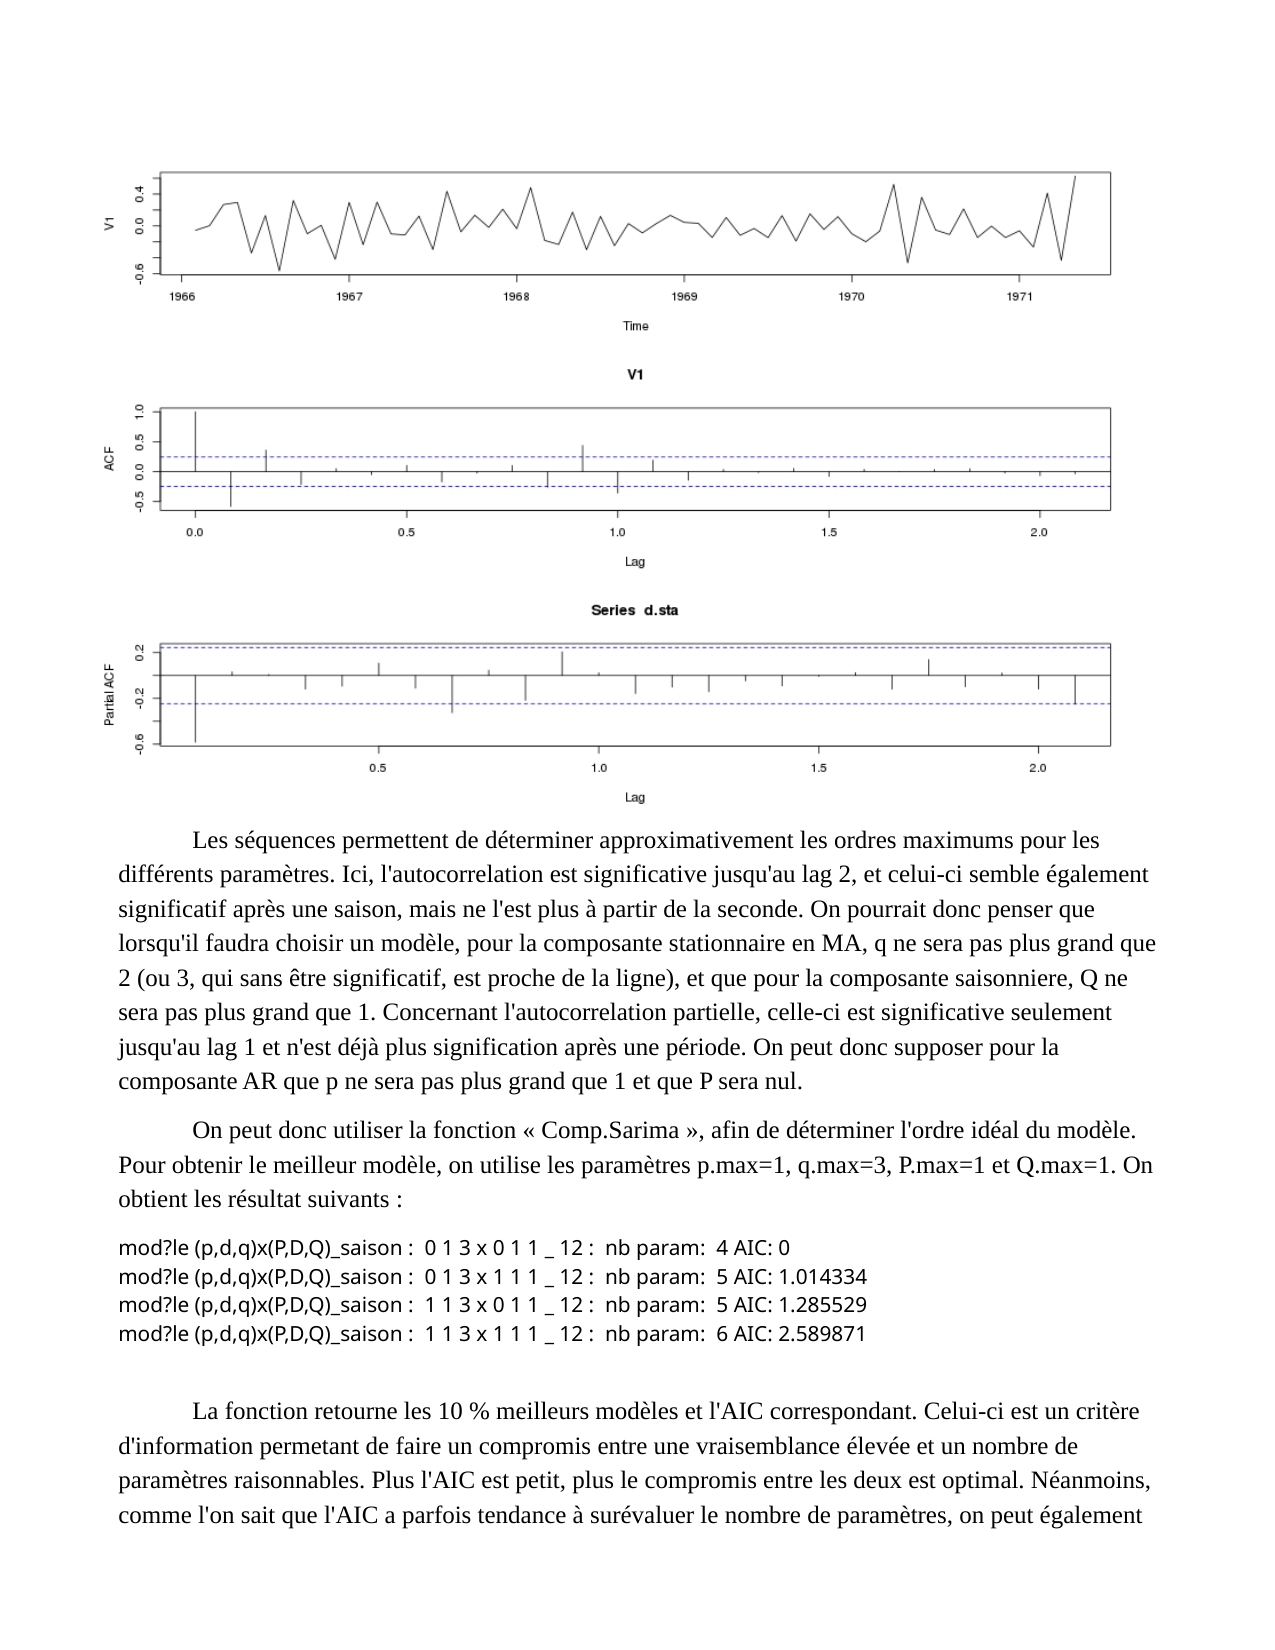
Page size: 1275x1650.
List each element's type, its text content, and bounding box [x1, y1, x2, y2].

text mod?le (p,d,q)x(P,D,Q)_saison : 0 1 3 x 0 1 1 _ 12 : nb param: 4 AIC: 0 [118, 1233, 1157, 1262]
text On peut donc utiliser la fonction « Comp.Sarima », afin de déterminer l'ordre idéal du modèle. Pour obtenir le meilleur modèle, on utilise les paramètres p.max=1, q.max=3, P.max=1 et Q.max=1. On obtient les résultat suivants : [118, 1115, 1157, 1213]
text mod?le (p,d,q)x(P,D,Q)_saison : 1 1 3 x 0 1 1 _ 12 : nb param: 5 AIC: 1.285529 [118, 1290, 1157, 1319]
text Les séquences permettent de déterminer approximativement les ordres maximums pour les différents paramètres. Ici, l'autocorrelation est significative jusqu'au lag 2, et celui-ci semble également significatif après une saison, mais ne l'est plus à partir de la seconde. On pourrait donc penser que lorsqu'il faudra choisir un modèle, pour la composante stationnaire en MA, q ne sera pas plus grand que 2 (ou 3, qui sans être significatif, est proche de la ligne), et que pour la composante saisonniere, Q ne sera pas plus grand que 1. Concernant l'autocorrelation partielle, celle-ci est significative seulement jusqu'au lag 1 et n'est déjà plus signification après une période. On peut donc supposer pour la composante AR que p ne sera pas plus grand que 1 et que P sera nul. [118, 118, 1157, 1095]
picture [101, 113, 1141, 820]
text La fonction retourne les 10 % meilleurs modèles et l'AIC correspondant. Celui-ci est un critère d'information permetant de faire un compromis entre une vraisemblance élevée et un nombre de paramètres raisonnables. Plus l'AIC est petit, plus le compromis entre les deux est optimal. Néanmoins, comme l'on sait que l'AIC a parfois tendance à surévaluer le nombre de paramètres, on peut également [118, 1396, 1157, 1528]
text mod?le (p,d,q)x(P,D,Q)_saison : 1 1 3 x 1 1 1 _ 12 : nb param: 6 AIC: 2.589871 [118, 1319, 1157, 1347]
text mod?le (p,d,q)x(P,D,Q)_saison : 0 1 3 x 1 1 1 _ 12 : nb param: 5 AIC: 1.014334 [118, 1262, 1157, 1290]
